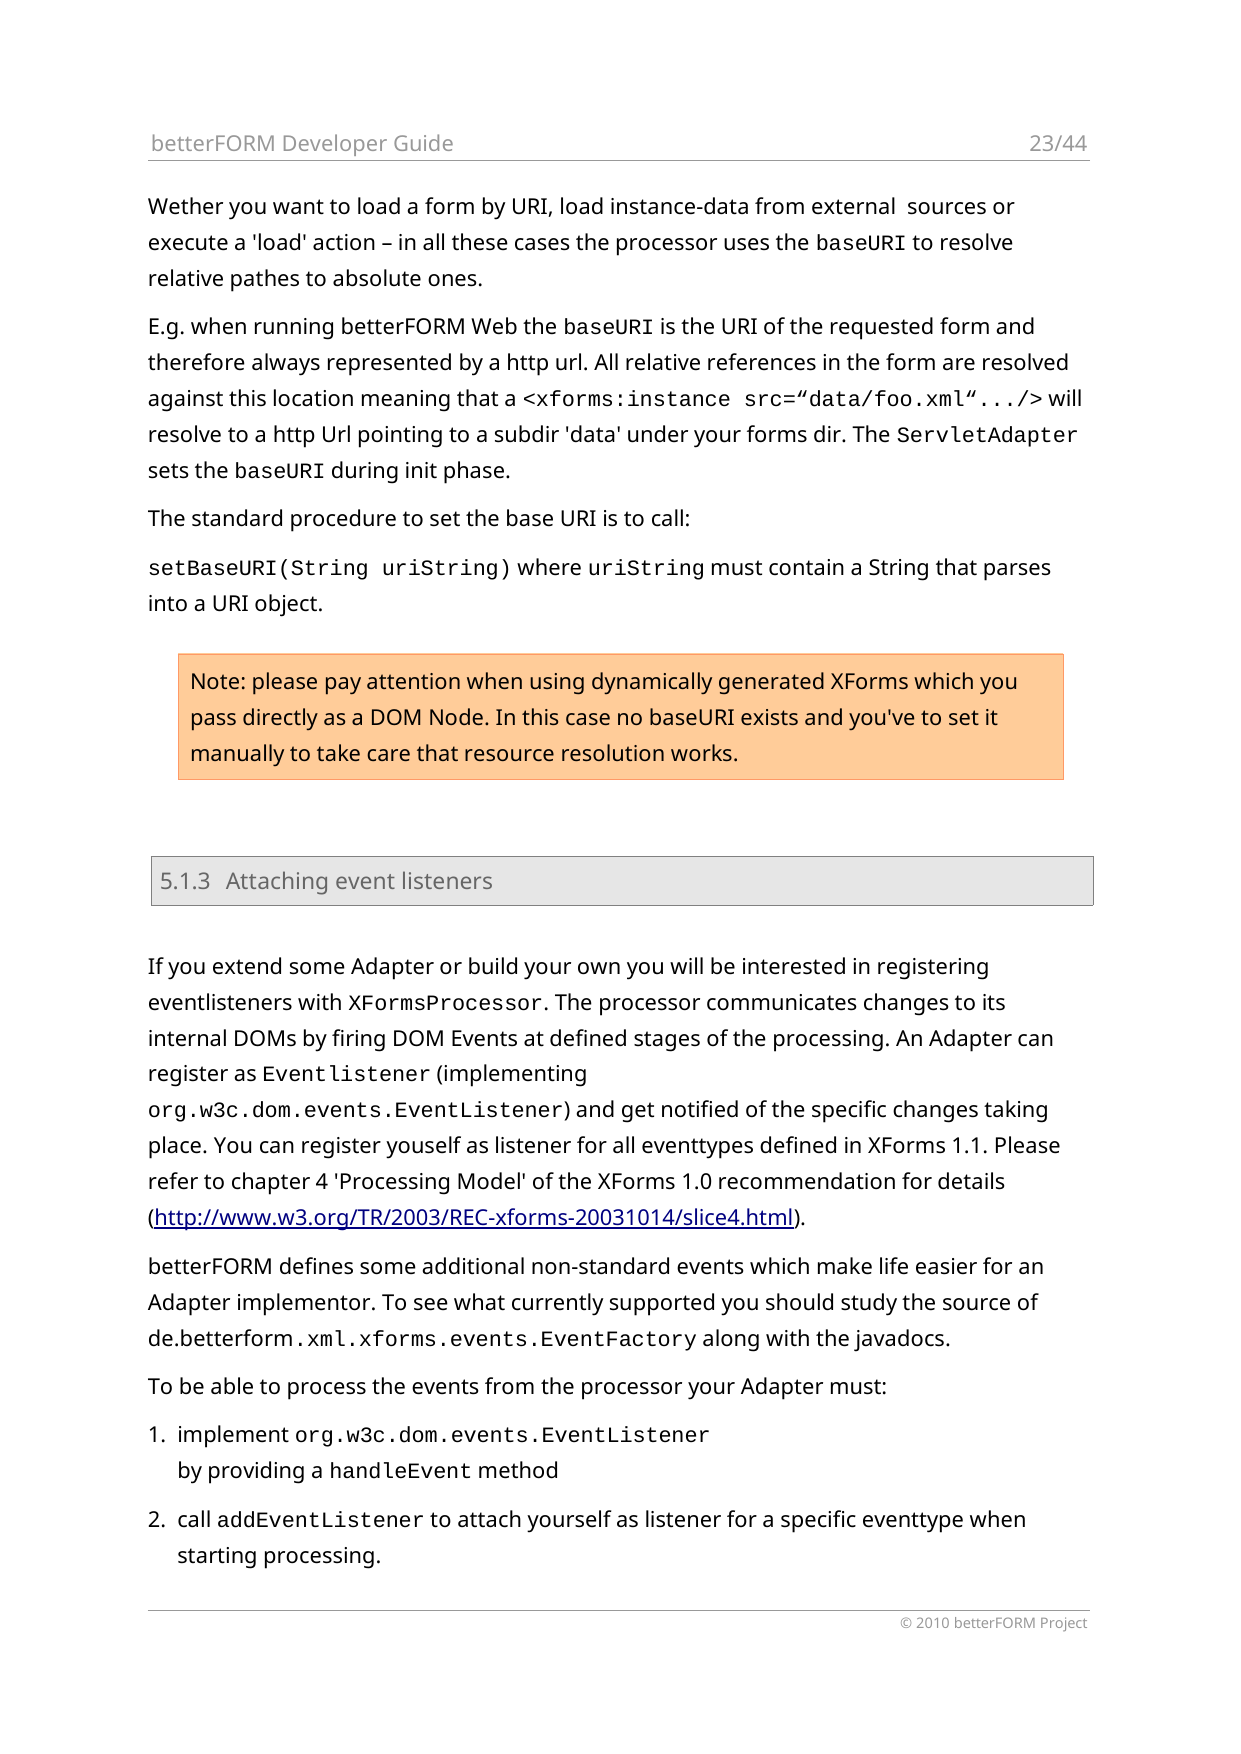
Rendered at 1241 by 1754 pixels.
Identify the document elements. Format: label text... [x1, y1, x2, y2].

text To be able to process the events from the processor your Adapter must: [148, 1371, 1090, 1401]
text Wether you want to load a form by URI, load instance-data from external sources or execute a 'load' action – in all these cases the processor uses the baseURI to resolve relative pathes to absolute ones. [148, 191, 1090, 292]
list implement org.w3c.dom.events.EventListener by providing a handleEvent method [148, 1419, 1090, 1485]
text If you extend some Adapter or build your own you will be interested in registering eventlisteners with XFormsProcessor. The processor communicates changes to its internal DOMs by firing DOM Events at defined stages of the processing. An Adapter can register as Eventlistener (implementing org.w3c.dom.events.EventListener) and get notified of the specific changes taking place. You can register youself as listener for all eventtypes defined in XForms 1.1. Please refer to chapter 4 'Processing Model' of the XForms 1.0 recommendation for details (http://www.w3.org/TR/2003/REC-xforms-20031014/slice4.html). [148, 951, 1090, 1232]
text setBaseURI(String uriString) where uriString must contain a String that parses into a URI object. [148, 551, 1090, 617]
text The standard procedure to set the base URI is to call: [148, 503, 1090, 533]
subtitle Attaching event listeners [152, 857, 1093, 905]
list call addEventListener to attach yourself as listener for a specific eventtype when starting processing. [148, 1504, 1090, 1569]
text betterFORM defines some additional non-standard events which make life easier for an Adapter implementor. To see what currently supported you should study the source of de.betterform.xml.xforms.events.EventFactory along with the javadocs. [148, 1251, 1090, 1352]
text Note: please pay attention when using dynamically generated XForms which you pass directly as a DOM Node. In this case no baseURI exists and you've to set it manually to take care that resource resolution works. [179, 655, 1063, 779]
text E.g. when running betterFORM Web the baseURI is the URI of the requested form and therefore always represented by a http url. All relative references in the form are resolved against this location meaning that a <xforms:instance src=“data/foo.xml“.../> will resolve to a http Url pointing to a subdir 'data' under your forms dir. The ServletAdapter sets the baseURI during init phase. [148, 311, 1090, 484]
